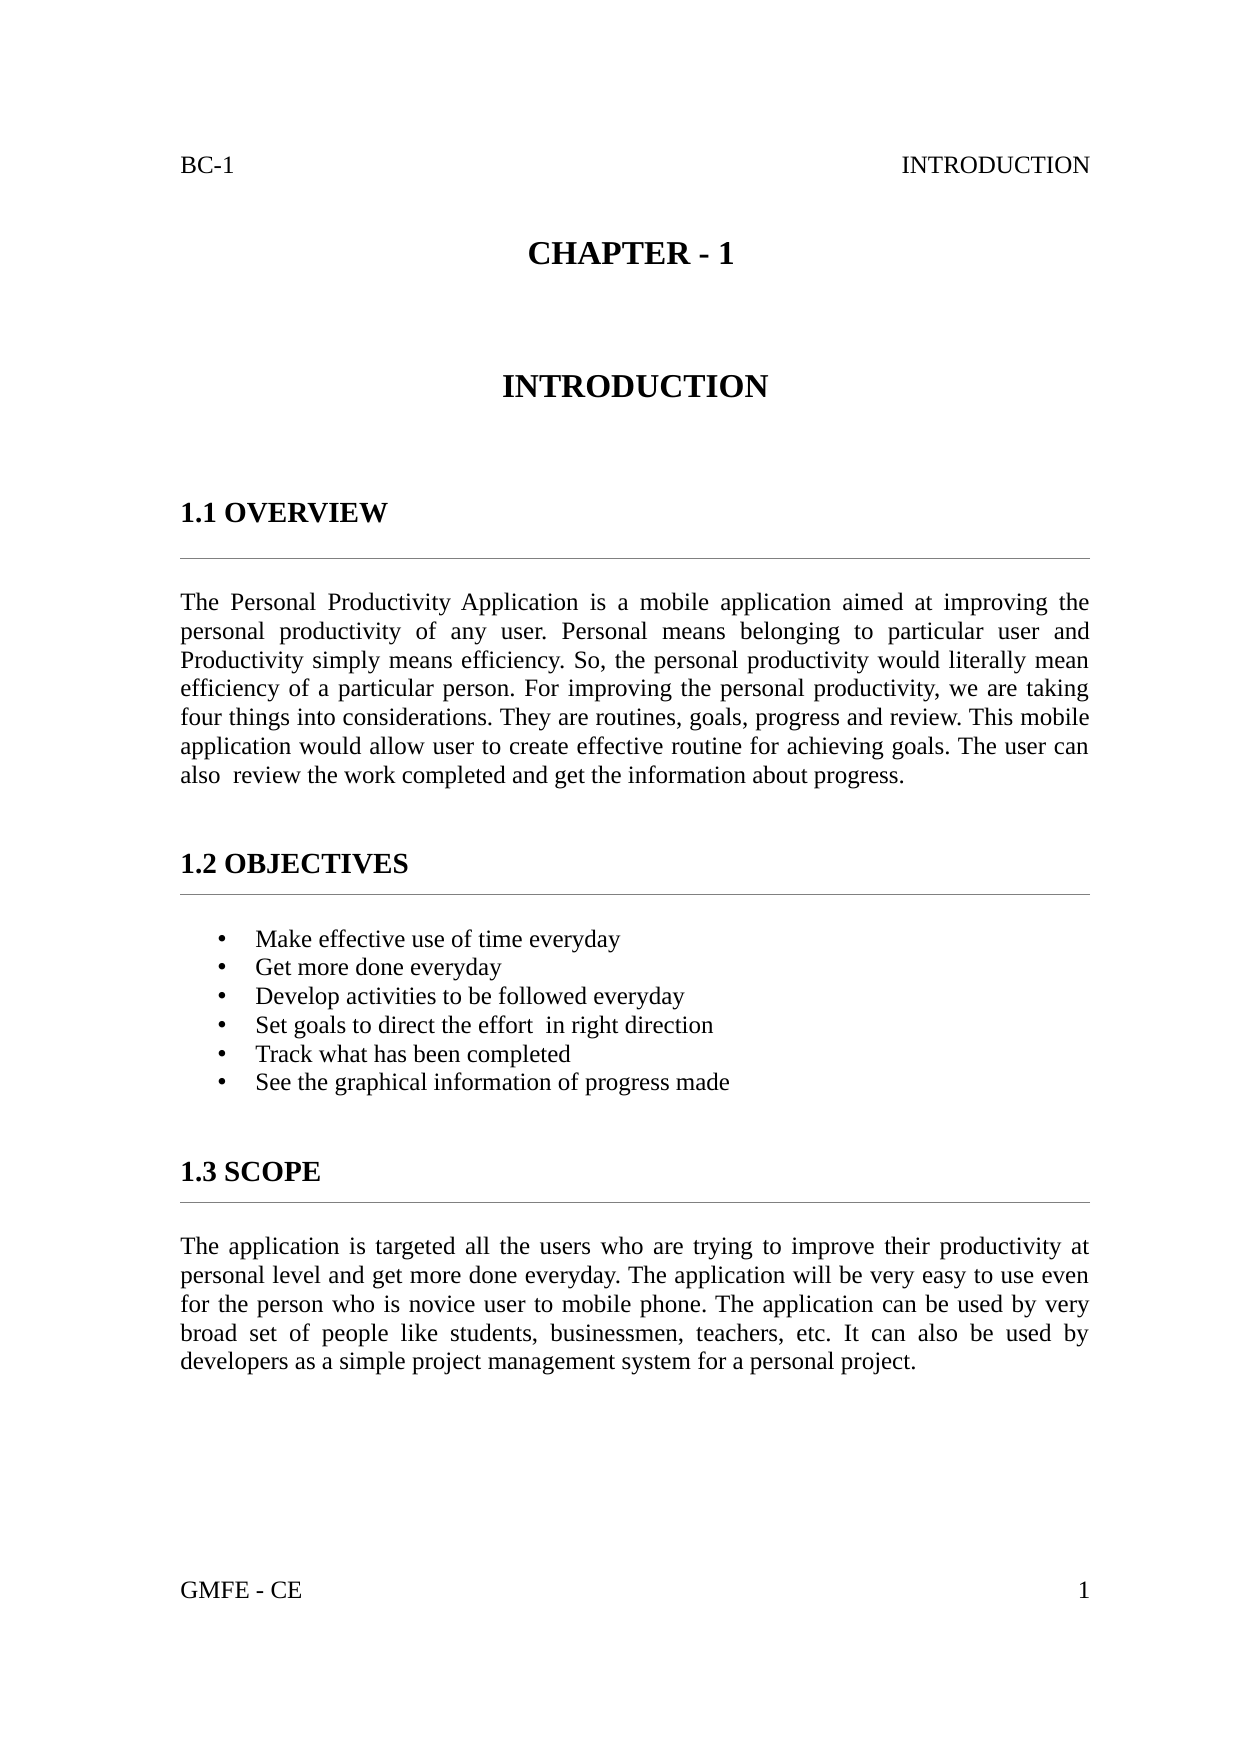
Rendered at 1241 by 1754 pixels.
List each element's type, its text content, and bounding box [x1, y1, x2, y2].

subtitle CHAPTER - 1 [180, 233, 1090, 272]
list Get more done everyday [218, 952, 1090, 981]
text The application is targeted all the users who are trying to improve their productivity at personal level and get more done everyday. The application will be very easy to use even for the person who is novice user to mobile phone. The application can be used by very broad set of people like students, businessmen, teachers, etc. It can also be used by developers as a simple project management system for a personal project. [180, 1231, 1090, 1375]
list Make effective use of time everyday [218, 924, 1090, 952]
list Set goals to direct the effort in right direction [218, 1010, 1090, 1039]
list Track what has been completed [218, 1039, 1090, 1067]
text The Personal Productivity Application is a mobile application aimed at improving the personal productivity of any user. Personal means belonging to particular user and Productivity simply means efficiency. So, the personal productivity would literally mean efficiency of a particular person. For improving the personal productivity, we are taking four things into considerations. They are routines, goals, progress and review. This mobile application would allow user to create effective routine for achieving goals. The user can also review the work completed and get the information about progress. [180, 587, 1090, 788]
subtitle INTRODUCTION [180, 367, 1090, 405]
list Develop activities to be followed everyday [218, 981, 1090, 1010]
text 1.1 OVERVIEW [180, 495, 1090, 529]
list See the graphical information of progress made [218, 1067, 1090, 1096]
text 1.2 OBJECTIVES [180, 846, 1090, 879]
text 1.3 SCOPE [180, 1154, 1090, 1187]
